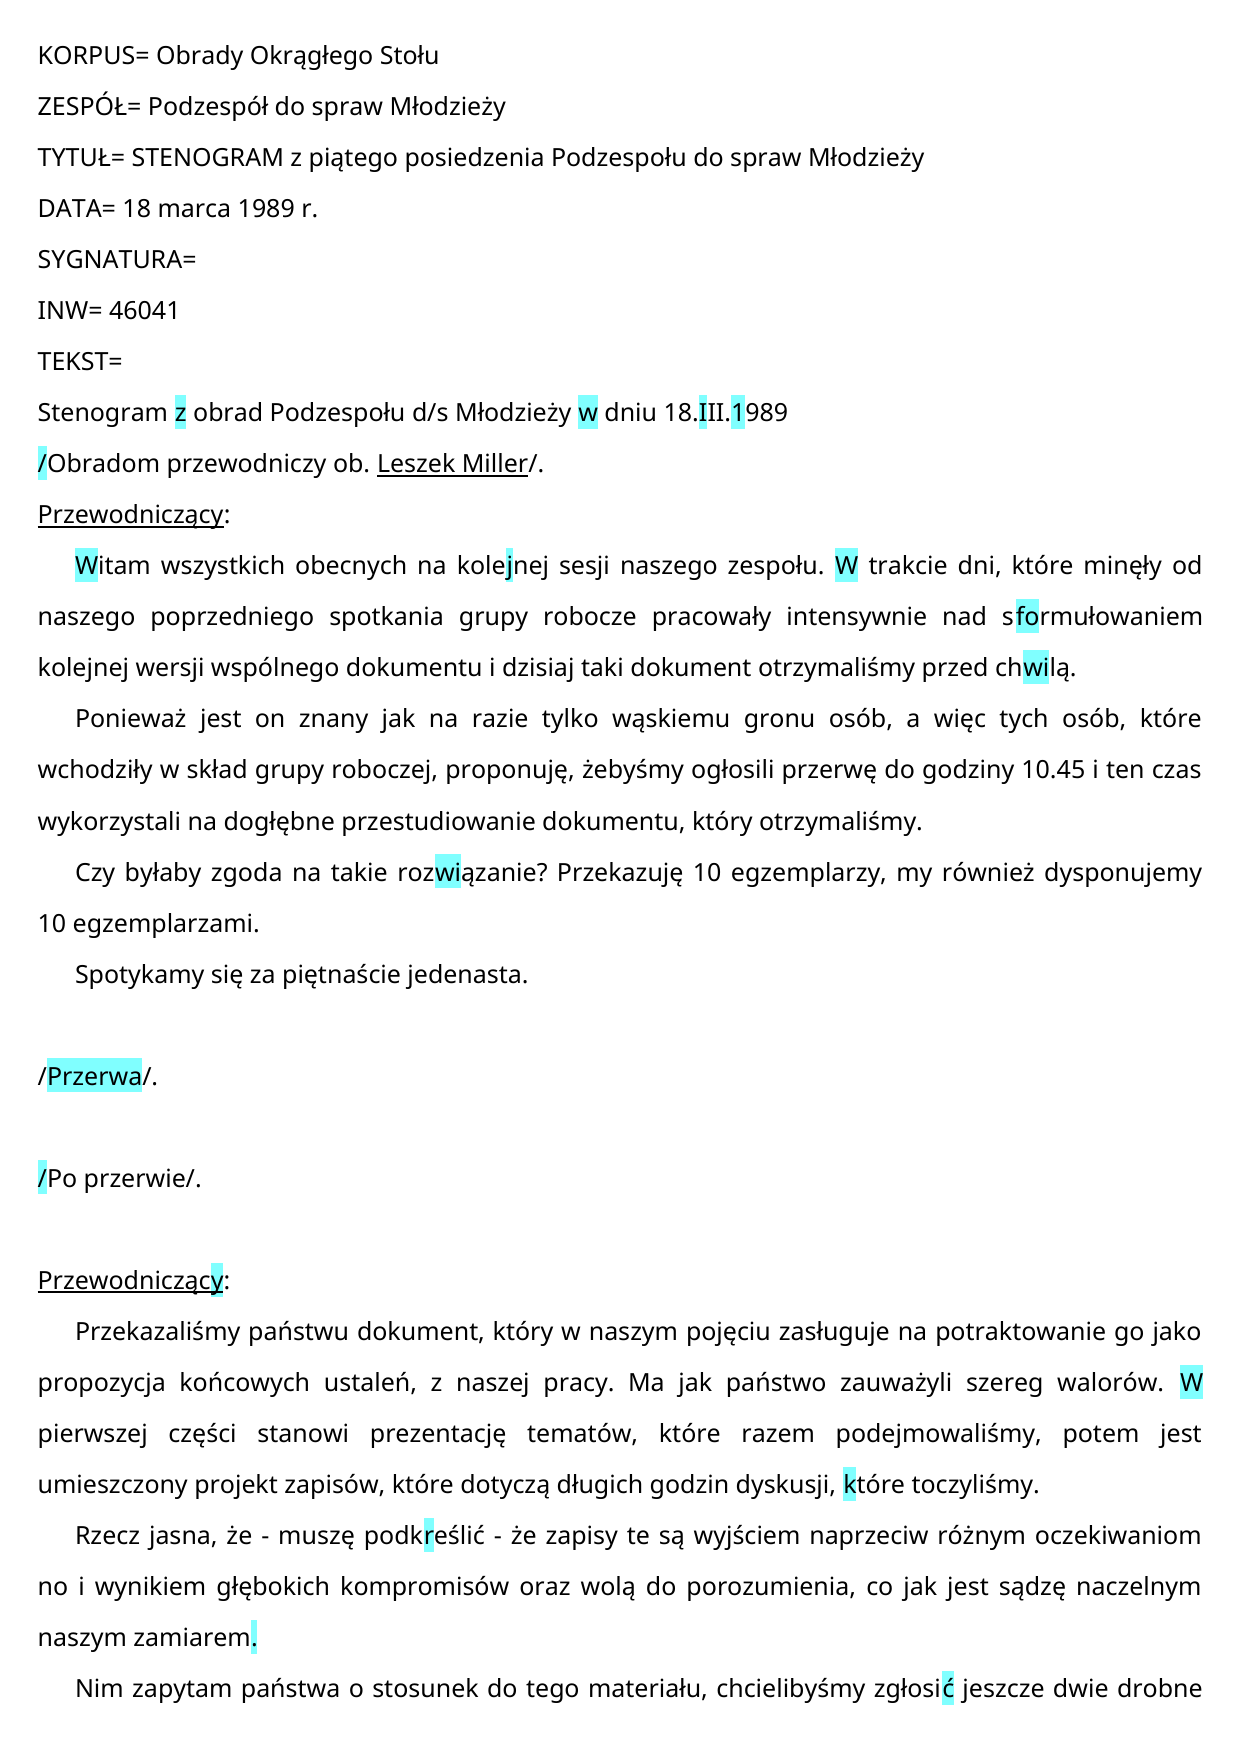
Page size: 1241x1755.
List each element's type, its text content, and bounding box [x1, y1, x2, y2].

text ZESPÓŁ= Podzespół do spraw Młodzieży [37, 88, 1203, 123]
text TYTUŁ= STENOGRAM z piątego posiedzenia Podzespołu do spraw Młodzieży [37, 139, 1203, 174]
text Stenogram z obrad Podzespołu d/s Młodzieży w dniu 18.III.1989 [37, 395, 1203, 429]
text Czy byłaby zgoda na takie rozwiązanie? Przekazuję 10 egzemplarzy, my również dysponujemy 10 egzemplarzami. [37, 854, 1203, 939]
text Przewodniczący: [37, 497, 1203, 531]
text DATA= 18 marca 1989 r. [37, 191, 1203, 225]
text /Przerwa/. [37, 1058, 1203, 1092]
text /Obradom przewodniczy ob. Leszek Miller/. [37, 446, 1203, 480]
text /Po przerwie/. [37, 1160, 1203, 1194]
text Witam wszystkich obecnych na kolejnej sesji naszego zespołu. W trakcie dni, które minęły od naszego poprzedniego spotkania grupy robocze pracowały intensywnie nad sformułowaniem kolejnej wersji wspólnego dokumentu i dzisiaj taki dokument otrzymaliśmy przed chwilą. [37, 548, 1203, 684]
text TEKST= [37, 344, 1203, 378]
text Rzecz jasna, że - muszę podkreślić - że zapisy te są wyjściem naprzeciw różnym oczekiwaniom no i wynikiem głębokich kompromisów oraz wolą do porozumienia, co jak jest sądzę naczelnym naszym zamiarem. [37, 1518, 1203, 1654]
text SYGNATURA= [37, 242, 1203, 276]
text KORPUS= Obrady Okrągłego Stołu [37, 37, 1203, 72]
text Przewodniczący: [37, 1262, 1203, 1297]
text Spotykamy się za piętnaście jedenasta. [37, 956, 1203, 990]
text Ponieważ jest on znany jak na razie tylko wąskiemu gronu osób, a więc tych osób, które wchodziły w skład grupy roboczej, proponuję, żebyśmy ogłosili przerwę do godziny 10.45 i ten czas wykorzystali na dogłębne przestudiowanie dokumentu, który otrzymaliśmy. [37, 701, 1203, 837]
text INW= 46041 [37, 293, 1203, 327]
text Przekazaliśmy państwu dokument, który w naszym pojęciu zasługuje na potraktowanie go jako propozycja końcowych ustaleń, z naszej pracy. Ma jak państwo zauważyli szereg walorów. W pierwszej części stanowi prezentację tematów, które razem podejmowaliśmy, potem jest umieszczony projekt zapisów, które dotyczą długich godzin dyskusji, które toczyliśmy. [37, 1313, 1203, 1501]
text Nim zapytam państwa o stosunek do tego materiału, chcielibyśmy zgłosić jeszcze dwie drobne [37, 1671, 1203, 1705]
